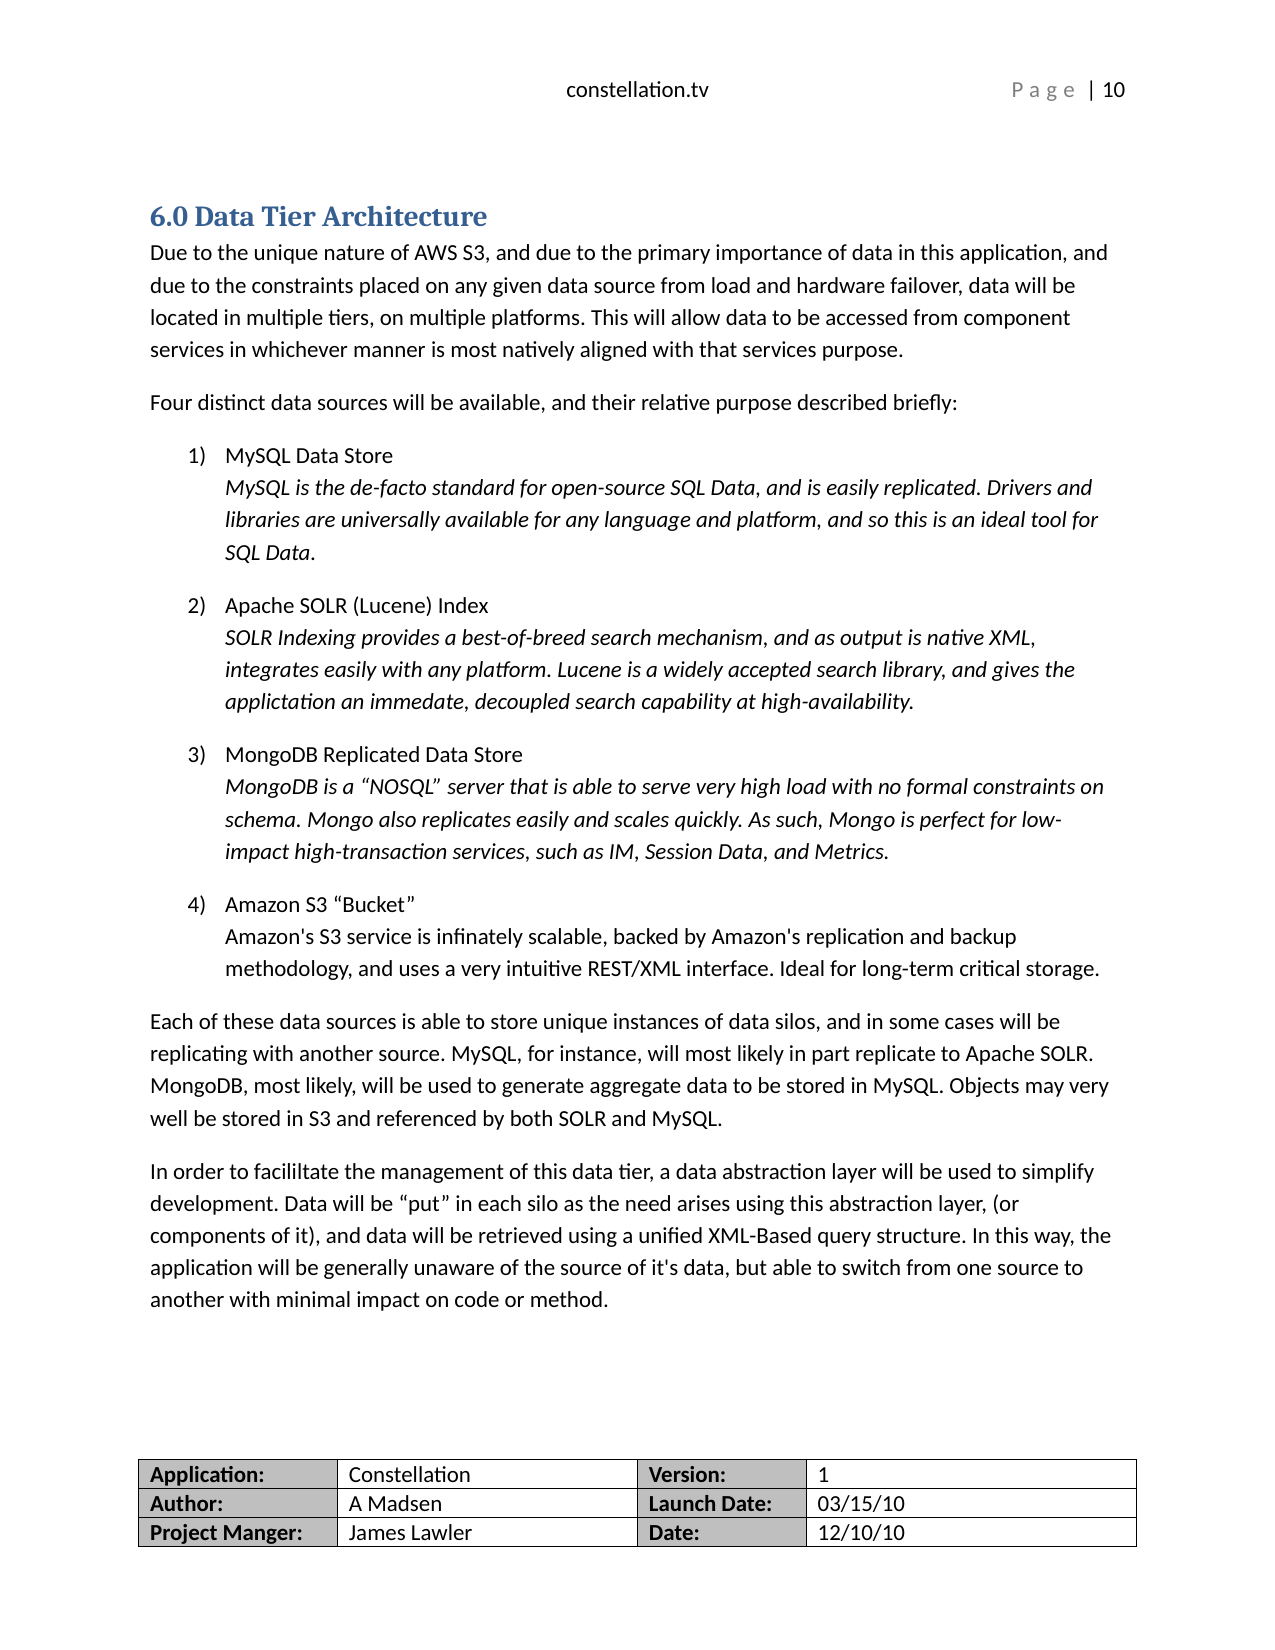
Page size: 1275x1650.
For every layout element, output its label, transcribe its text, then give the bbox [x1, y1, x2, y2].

list MongoDB Replicated Data Store MongoDB is a “NOSQL” server that is able to serve very high load with no formal constraints on schema. Mongo also replicates easily and scales quickly. As such, Mongo is perfect for low-impact high-transaction services, such as IM, Session Data, and Metrics. [187, 740, 1125, 865]
text In order to facililtate the management of this data tier, a data abstraction layer will be used to simplify development. Data will be “put” in each silo as the need arises using this abstraction layer, (or components of it), and data will be retrieved using a unified XML-Based query structure. In this way, the application will be generally unaware of the source of it's data, but able to switch from one source to another with minimal impact on code or method. [150, 1157, 1125, 1314]
subtitle 6.0 Data Tier Architecture [150, 200, 1125, 233]
text Each of these data sources is able to store unique instances of data silos, and in some cases will be replicating with another source. MySQL, for instance, will most likely in part replicate to Apache SOLR. MongoDB, most likely, will be used to generate aggregate data to be stored in MySQL. Objects may very well be stored in S3 and referenced by both SOLR and MySQL. [150, 1007, 1125, 1132]
text Four distinct data sources will be available, and their relative purpose described briefly: [150, 388, 1125, 416]
list Amazon S3 “Bucket” Amazon's S3 service is infinately scalable, backed by Amazon's replication and backup methodology, and uses a very intuitive REST/XML interface. Ideal for long-term critical storage. [187, 890, 1125, 982]
text Due to the unique nature of AWS S3, and due to the primary importance of data in this application, and due to the constraints placed on any given data source from load and hardware failover, data will be located in multiple tiers, on multiple platforms. This will allow data to be accessed from component services in whichever manner is most natively aligned with that services purpose. [150, 238, 1125, 363]
list MySQL Data Store MySQL is the de-facto standard for open-source SQL Data, and is easily replicated. Drivers and libraries are universally available for any language and platform, and so this is an ideal tool for SQL Data. [187, 441, 1125, 566]
list Apache SOLR (Lucene) Index SOLR Indexing provides a best-of-breed search mechanism, and as output is native XML, integrates easily with any platform. Lucene is a widely accepted search library, and gives the applictation an immedate, decoupled search capability at high-availability. [187, 591, 1125, 715]
